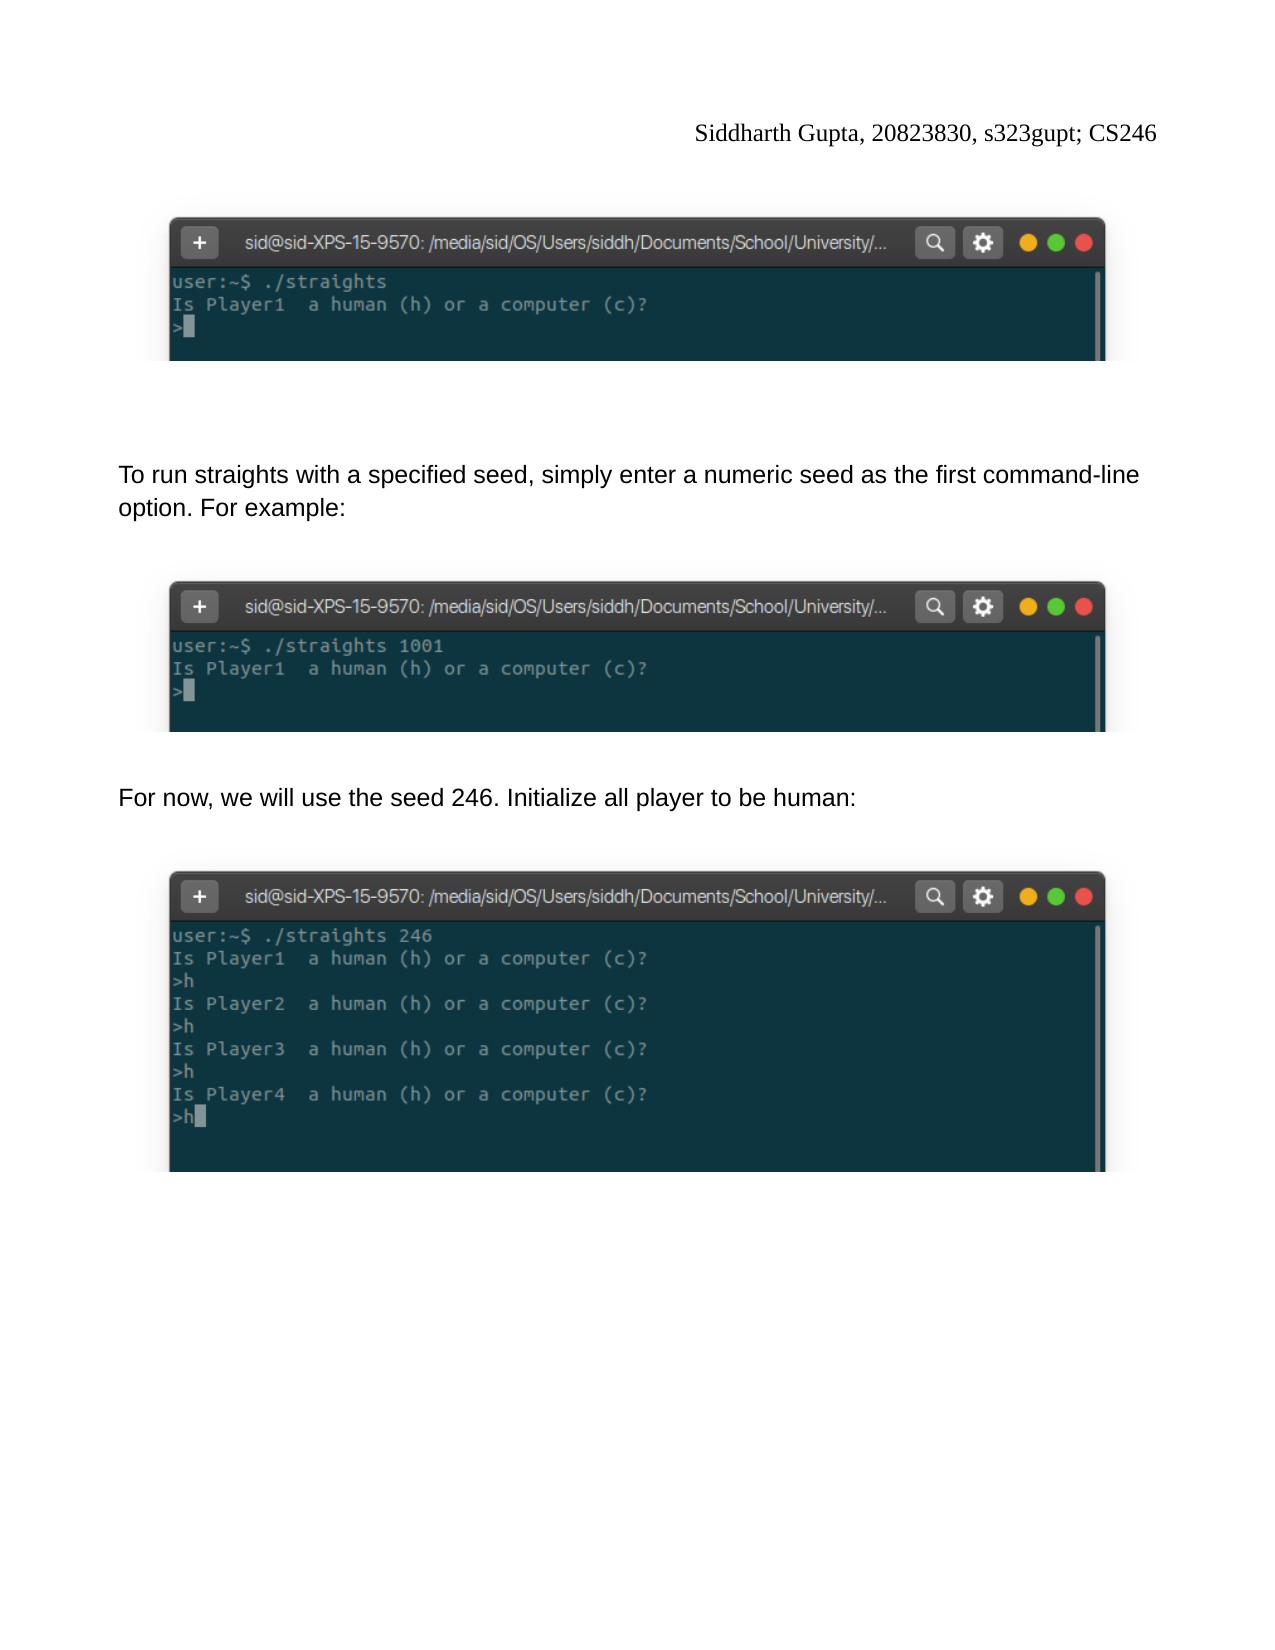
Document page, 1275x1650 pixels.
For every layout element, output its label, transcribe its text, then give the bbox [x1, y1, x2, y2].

text For now, we will use the seed 246. Initialize all player to be human: [118, 783, 1157, 812]
text To run straights with a specified seed, simply enter a numeric seed as the first command-line option. For example: [118, 460, 1157, 522]
